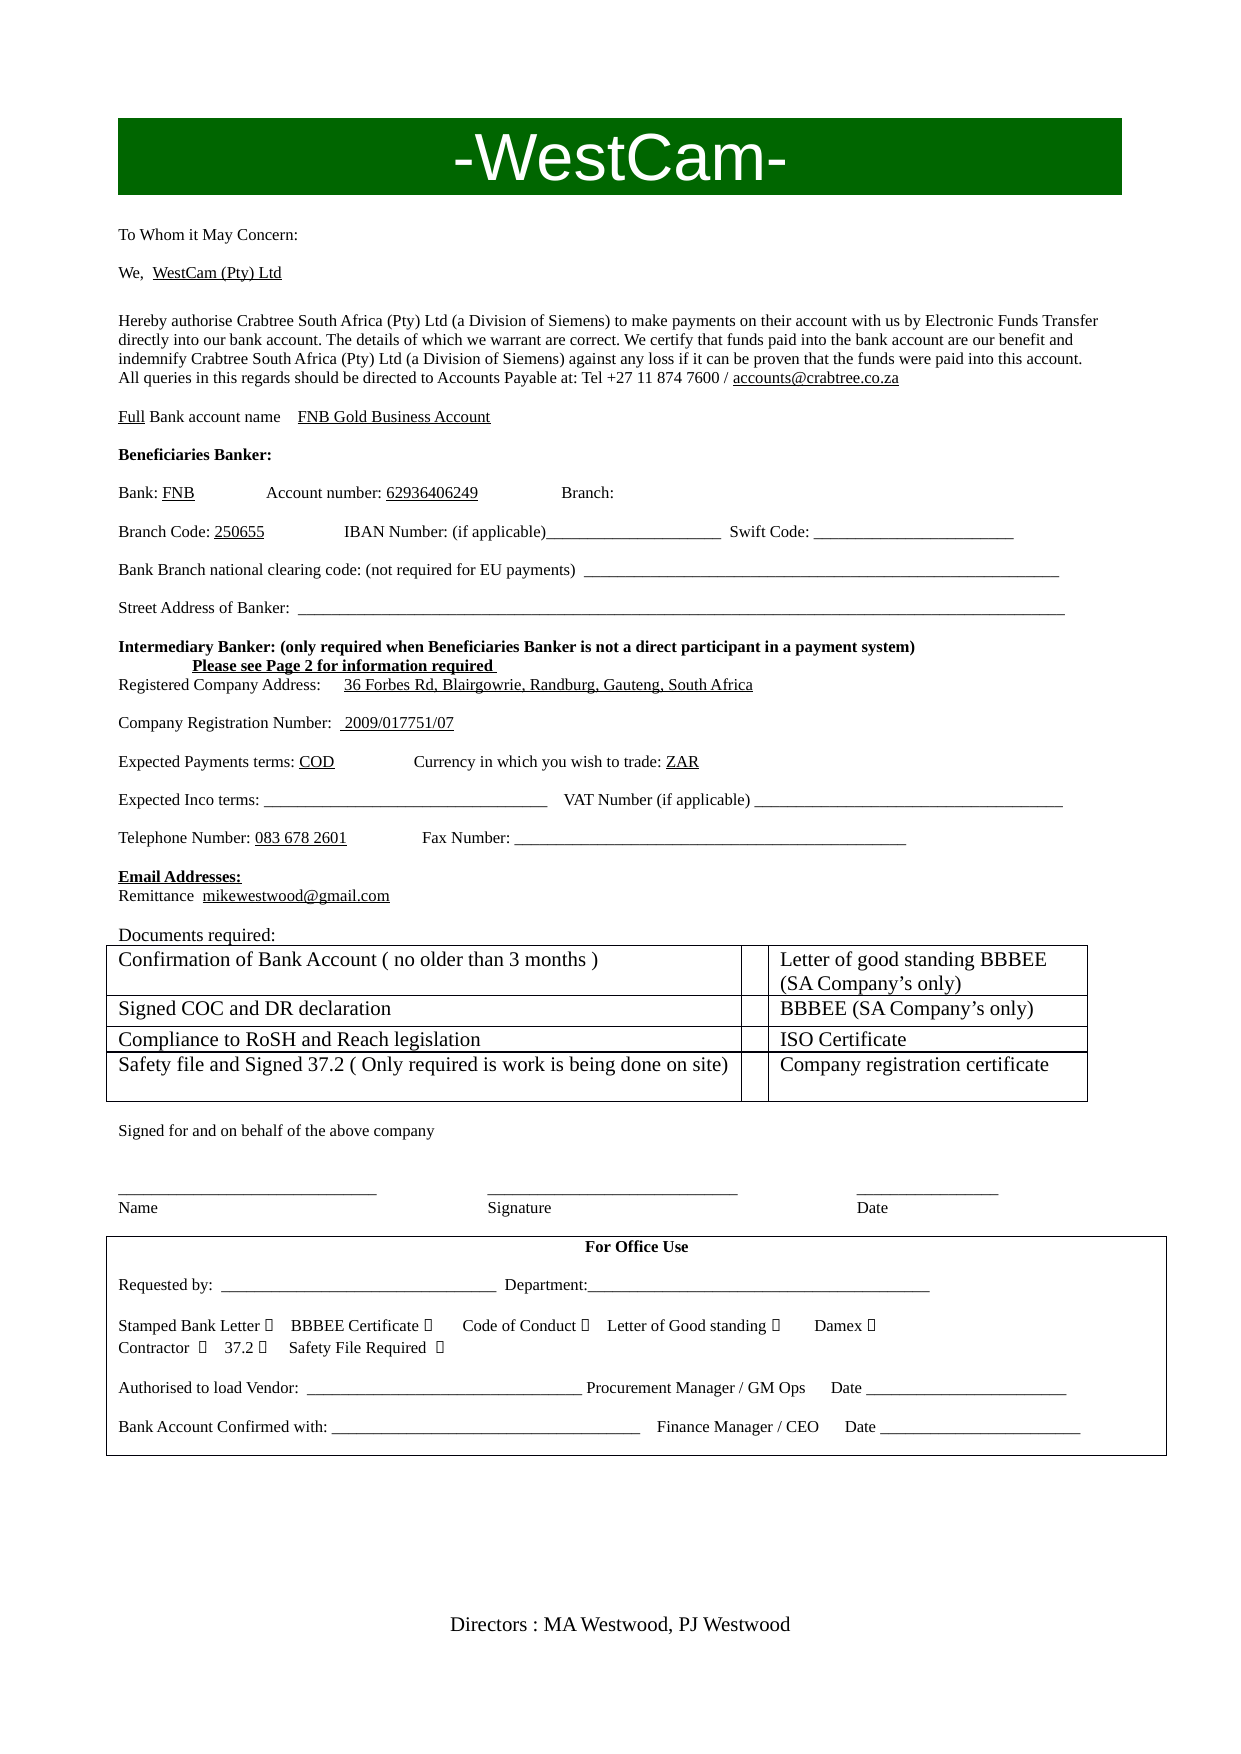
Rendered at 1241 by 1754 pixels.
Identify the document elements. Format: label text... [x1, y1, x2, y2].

table_header Confirmation of Bank Account ( no older than 3 months ) [107, 946, 741, 994]
table_header Letter of good standing BBBEE (SA Company’s only) [769, 946, 1087, 994]
text Branch Code: 250655 IBAN Number: (if applicable)_____________________ Swift Code: ________________________ [118, 521, 1122, 541]
table_cell [742, 996, 768, 1026]
table_cell Safety file and Signed 37.2 ( Only required is work is being done on site) [107, 1053, 741, 1101]
text Name Signature Date [118, 1197, 1122, 1217]
text Bank Branch national clearing code: (not required for EU payments) _________________________________________________________ [118, 560, 1122, 579]
text Email Addresses: [118, 866, 1122, 886]
text Hereby authorise Crabtree South Africa (Pty) Ltd (a Division of Siemens) to make payments on their account with us by Electronic Funds Transfer directly into our bank account. The details of which we warrant are correct. We certify that funds paid into the bank account are our benefit and indemnify Crabtree South Africa (Pty) Ltd (a Division of Siemens) against any loss if it can be proven that the funds were paid into this account. [118, 311, 1122, 368]
text Expected Inco terms: __________________________________ VAT Number (if applicable) _____________________________________ [118, 790, 1122, 809]
text Please see Page 2 for information required [118, 656, 1122, 675]
table_cell BBBEE (SA Company’s only) [769, 996, 1087, 1026]
table_header For Office Use Requested by: _________________________________ Department:_________________________________________ Stamped Bank Letter  BBBEE Certificate  Code of Conduct  Letter of Good standing  Damex  Contractor  37.2  Safety File Required  Authorised to load Vendor: _________________________________ Procurement Manager / GM Ops Date ________________________ Bank Account Confirmed with: _____________________________________ Finance Manager / CEO Date ________________________ [107, 1237, 1166, 1455]
table_header [742, 946, 768, 994]
table_cell [742, 1053, 768, 1101]
text Bank: FNB Account number: 62936406249 Branch: [118, 483, 1122, 502]
table_cell Company registration certificate [769, 1053, 1087, 1101]
text Full Bank account name FNB Gold Business Account [118, 406, 1122, 426]
text Street Address of Banker: ____________________________________________________________________________________________ [118, 598, 1122, 636]
text _______________________________ ______________________________ _________________ [118, 1178, 1122, 1197]
text Beneficiaries Banker: [118, 445, 1122, 464]
text Company Registration Number: 2009/017751/07 [118, 713, 1122, 732]
table_cell ISO Certificate [769, 1027, 1087, 1051]
text Remittance mikewestwood@gmail.com [118, 886, 1122, 905]
text Intermediary Banker: (only required when Beneficiaries Banker is not a direct participant in a payment system) [118, 636, 1122, 656]
text Documents required: [118, 924, 1122, 945]
text Signed for and on behalf of the above company [118, 1121, 1122, 1140]
text Expected Payments terms: COD Currency in which you wish to trade: ZAR [118, 751, 1122, 771]
table_cell Signed COC and DR declaration [107, 996, 741, 1026]
text Registered Company Address: 36 Forbes Rd, Blairgowrie, Randburg, Gauteng, South Africa [118, 675, 1122, 694]
text We, WestCam (Pty) Ltd [118, 263, 1122, 282]
table_cell Compliance to RoSH and Reach legislation [107, 1027, 741, 1051]
text To Whom it May Concern: [118, 224, 1122, 243]
table_cell [742, 1027, 768, 1051]
text Telephone Number: 083 678 2601 Fax Number: _______________________________________________ [118, 828, 1122, 847]
text All queries in this regards should be directed to Accounts Payable at: Tel +27 11 874 7600 / accounts@crabtree.co.za [118, 368, 1122, 387]
